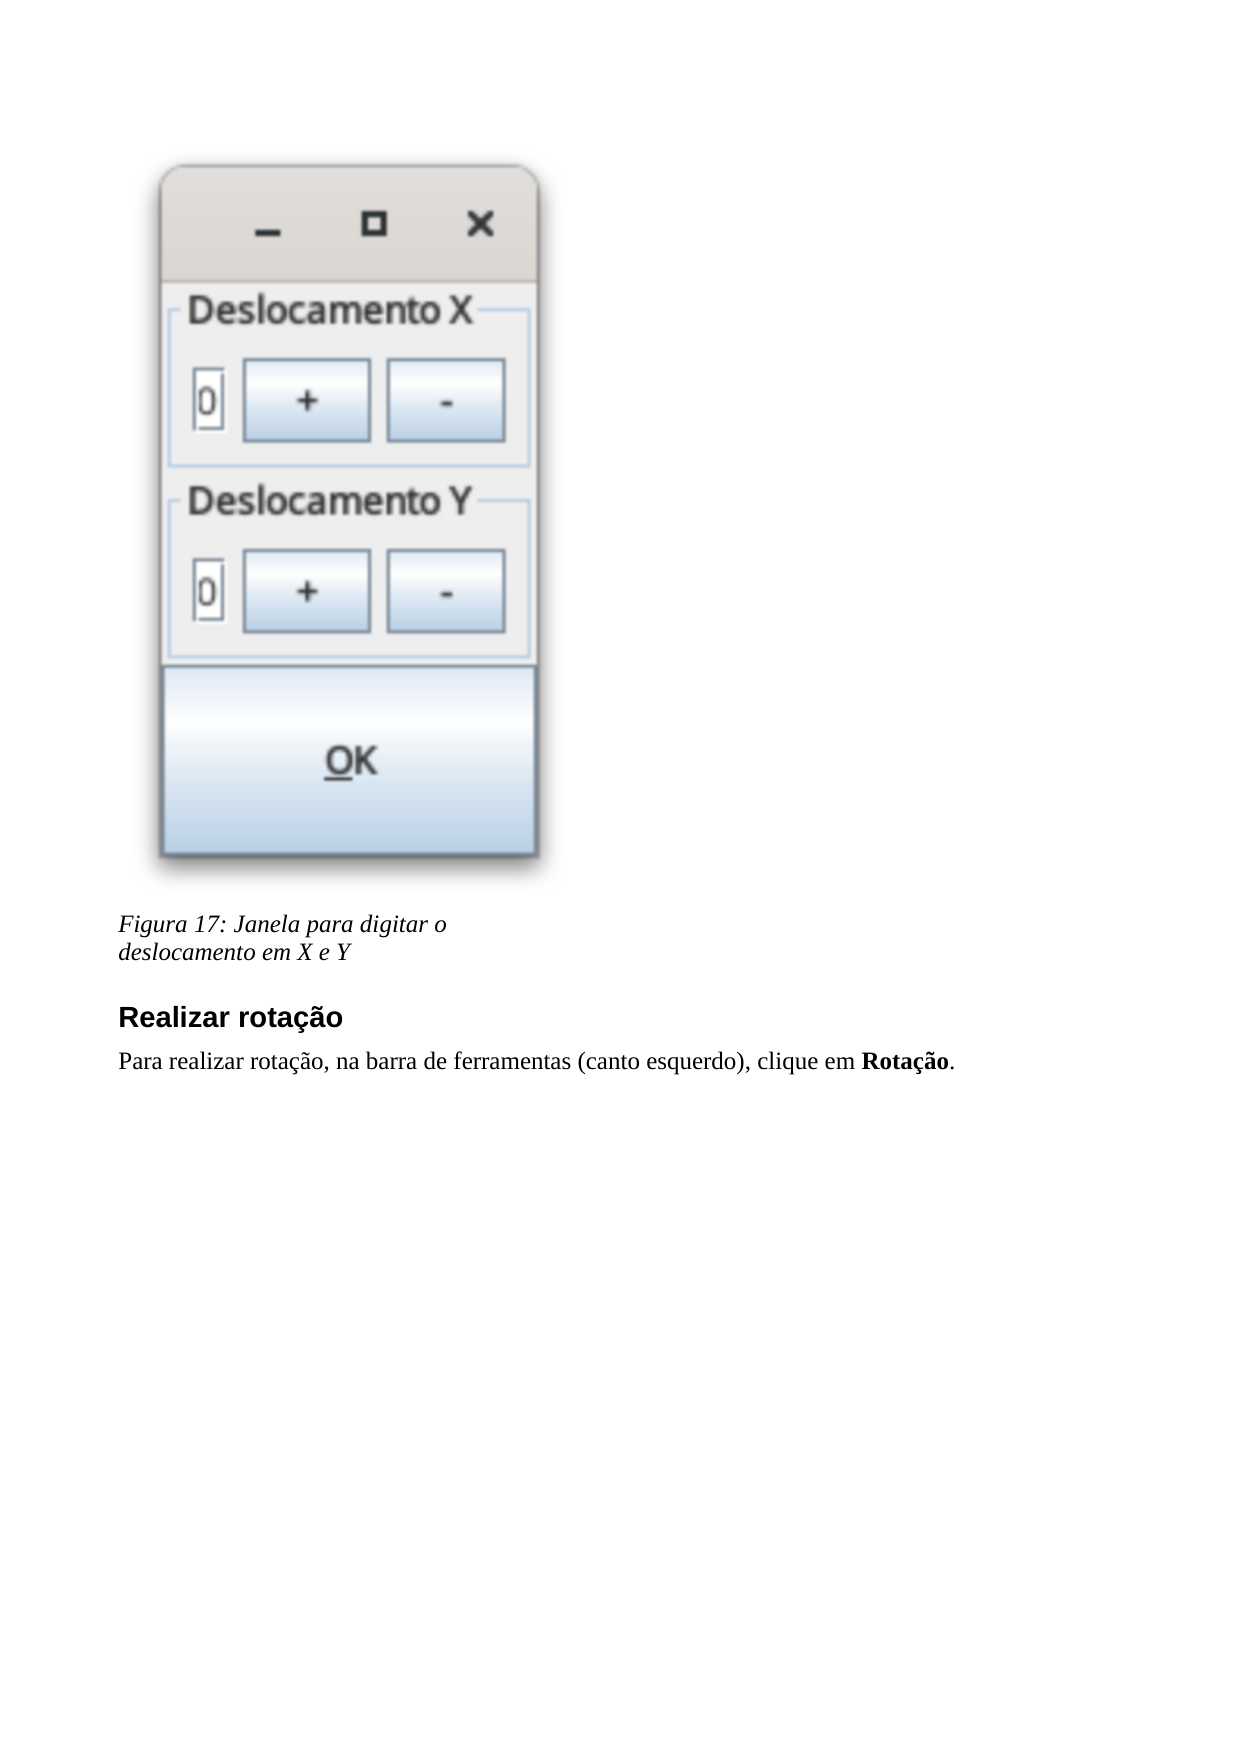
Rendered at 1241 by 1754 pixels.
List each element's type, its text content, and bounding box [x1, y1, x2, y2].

text Para realizar rotação, na barra de ferramentas (canto esquerdo), clique em Rotação. [118, 1046, 1122, 1074]
picture [118, 130, 581, 909]
text Figura 17: Janela para digitar o deslocamento em X e Y [118, 909, 581, 966]
subtitle Realizar rotação [118, 1000, 1122, 1033]
